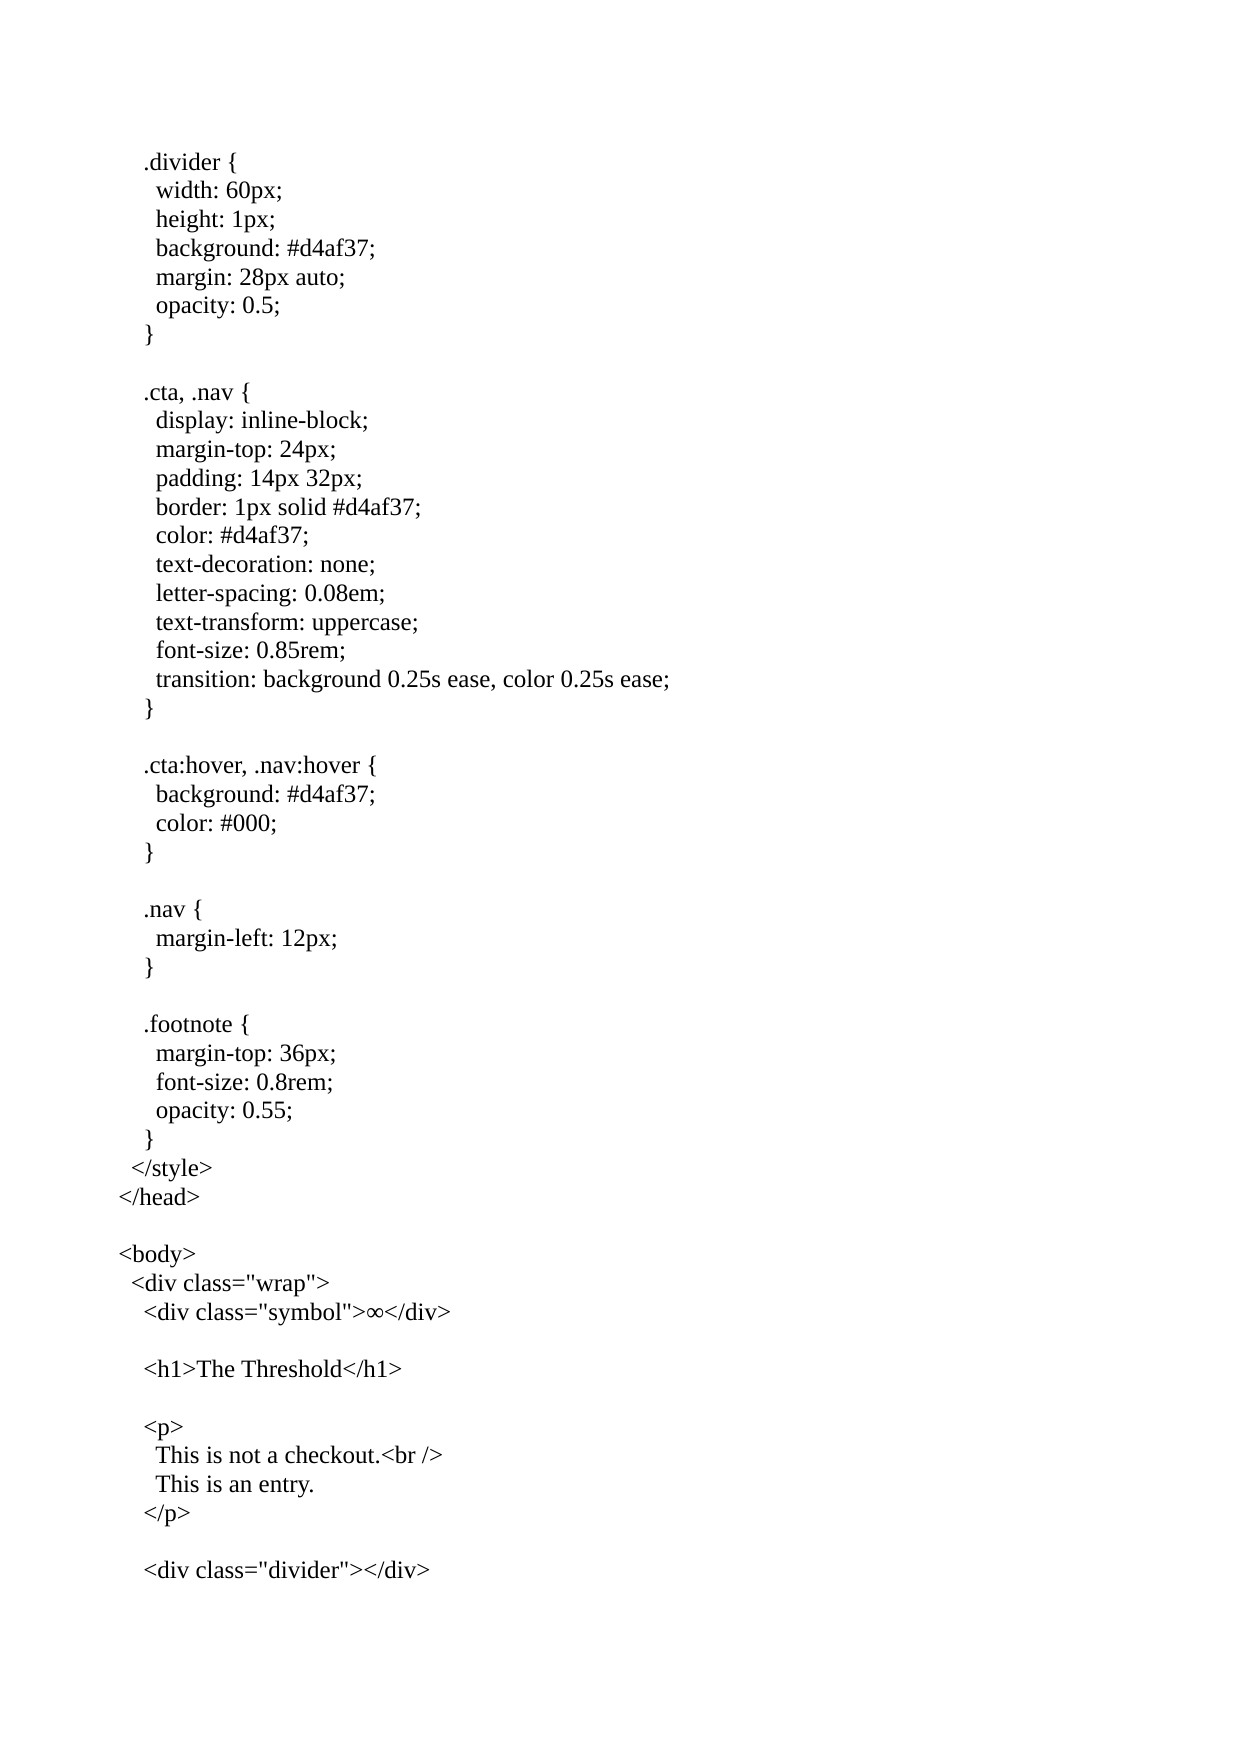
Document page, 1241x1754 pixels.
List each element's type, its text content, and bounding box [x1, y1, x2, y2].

text letter-spacing: 0.08em; [118, 578, 1122, 607]
text width: 60px; [118, 176, 1122, 204]
text color: #d4af37; [118, 521, 1122, 549]
text .nav { [118, 894, 1122, 923]
text </head> [118, 1182, 1122, 1211]
text } [118, 693, 1122, 722]
text text-transform: uppercase; [118, 607, 1122, 636]
text margin-top: 36px; [118, 1038, 1122, 1067]
text .cta, .nav { [118, 377, 1122, 406]
text } [118, 319, 1122, 348]
text padding: 14px 32px; [118, 463, 1122, 492]
text .footnote { [118, 1009, 1122, 1038]
text margin-left: 12px; [118, 923, 1122, 952]
text color: #000; [118, 808, 1122, 837]
text margin: 28px auto; [118, 262, 1122, 291]
text font-size: 0.85rem; [118, 636, 1122, 664]
text <div class="wrap"> [118, 1268, 1122, 1297]
text <body> [118, 1239, 1122, 1268]
text margin-top: 24px; [118, 434, 1122, 463]
text text-decoration: none; [118, 549, 1122, 578]
text border: 1px solid #d4af37; [118, 492, 1122, 521]
text font-size: 0.8rem; [118, 1067, 1122, 1096]
text .cta:hover, .nav:hover { [118, 751, 1122, 779]
text height: 1px; [118, 204, 1122, 233]
text } [118, 952, 1122, 981]
text } [118, 837, 1122, 866]
text background: #d4af37; [118, 233, 1122, 262]
text transition: background 0.25s ease, color 0.25s ease; [118, 664, 1122, 693]
text </style> [118, 1153, 1122, 1182]
text <div class="symbol">∞</div> [118, 1297, 1122, 1326]
text background: #d4af37; [118, 779, 1122, 808]
text </p> [118, 1498, 1122, 1527]
text This is an entry. [118, 1469, 1122, 1498]
text display: inline-block; [118, 406, 1122, 434]
text .divider { [118, 147, 1122, 176]
text opacity: 0.5; [118, 291, 1122, 319]
text } [118, 1124, 1122, 1153]
text This is not a checkout.<br /> [118, 1441, 1122, 1469]
text <h1>The Threshold</h1> [118, 1354, 1122, 1383]
text <p> [118, 1412, 1122, 1441]
text opacity: 0.55; [118, 1096, 1122, 1124]
text <div class="divider"></div> [118, 1556, 1122, 1584]
